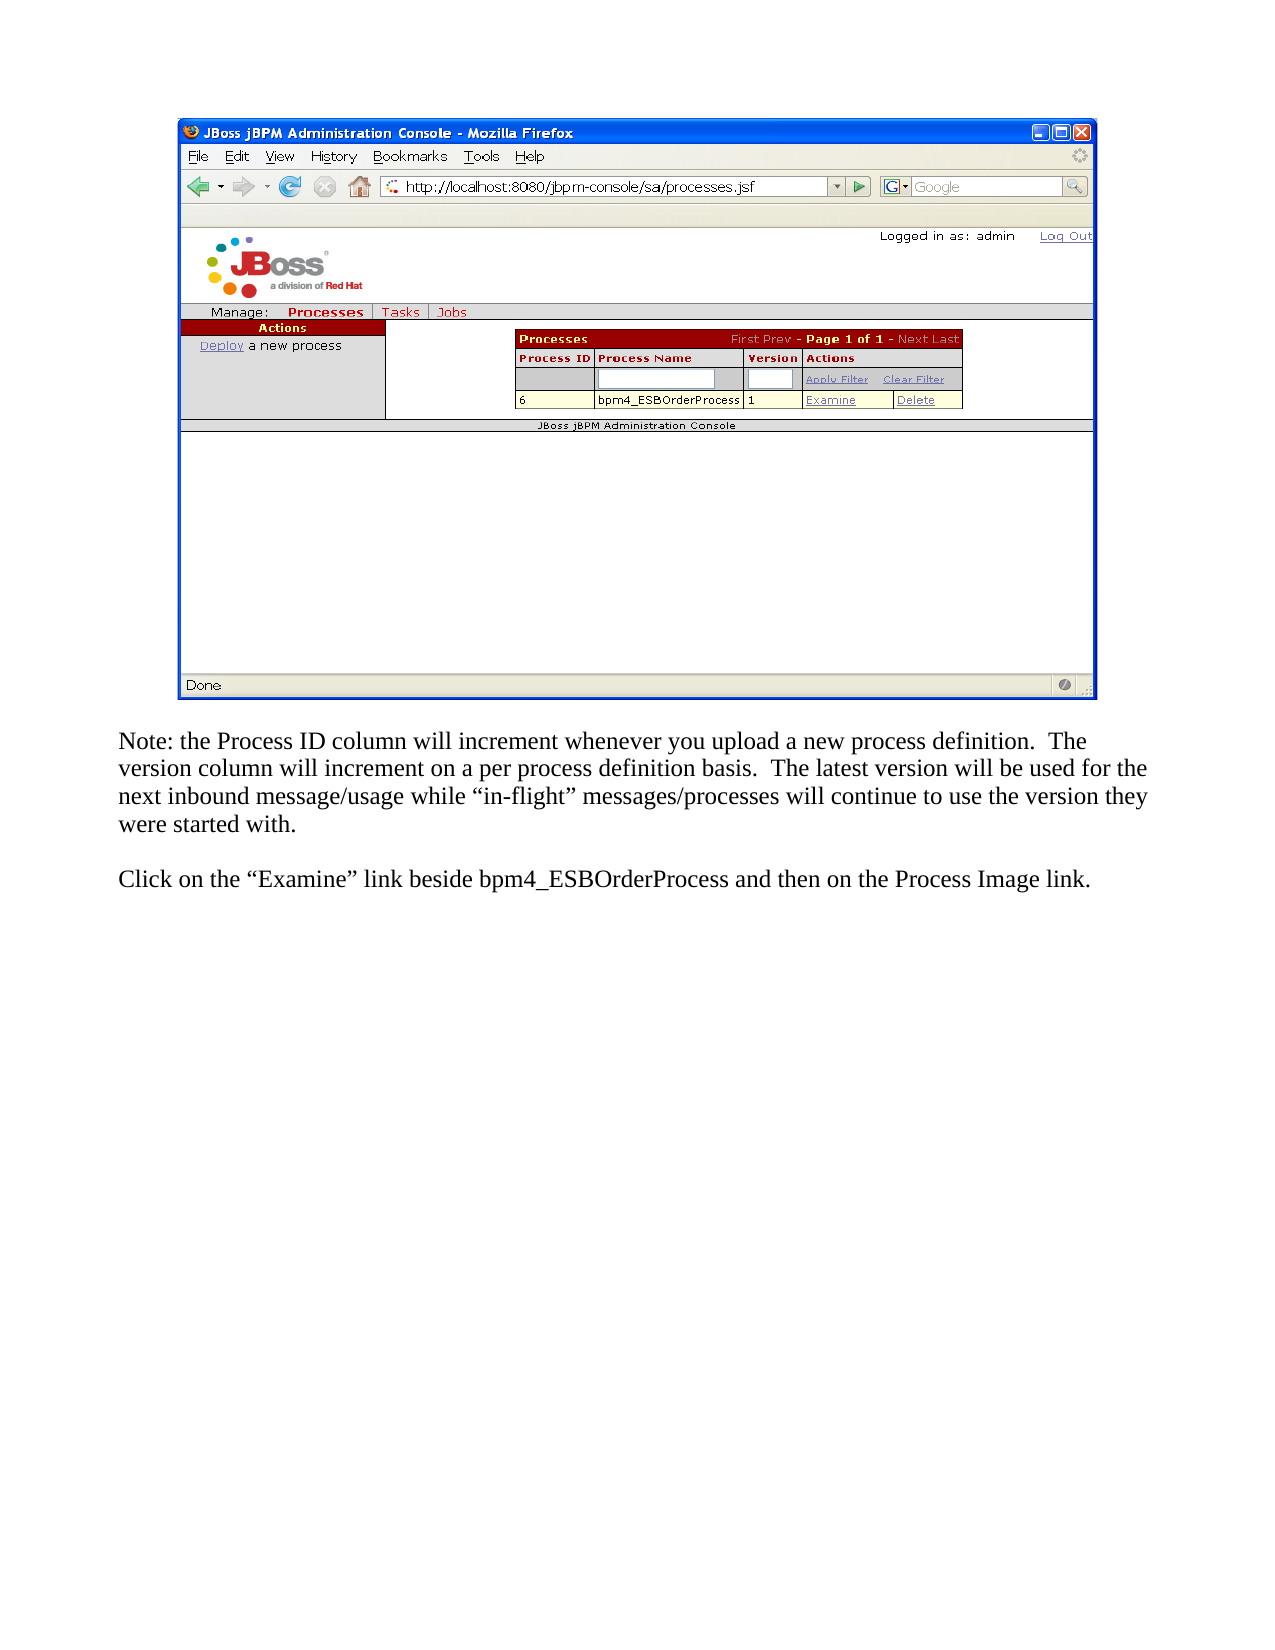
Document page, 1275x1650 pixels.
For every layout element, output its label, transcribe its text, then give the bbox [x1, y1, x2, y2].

picture [177, 118, 1098, 700]
text Note: the Process ID column will increment whenever you upload a new process definition. The version column will increment on a per process definition basis. The latest version will be used for the next inbound message/usage while “in-flight” messages/processes will continue to use the version they were started with. [118, 727, 1157, 838]
text Click on the “Examine” link beside bpm4_ESBOrderProcess and then on the Process Image link. [118, 865, 1157, 893]
